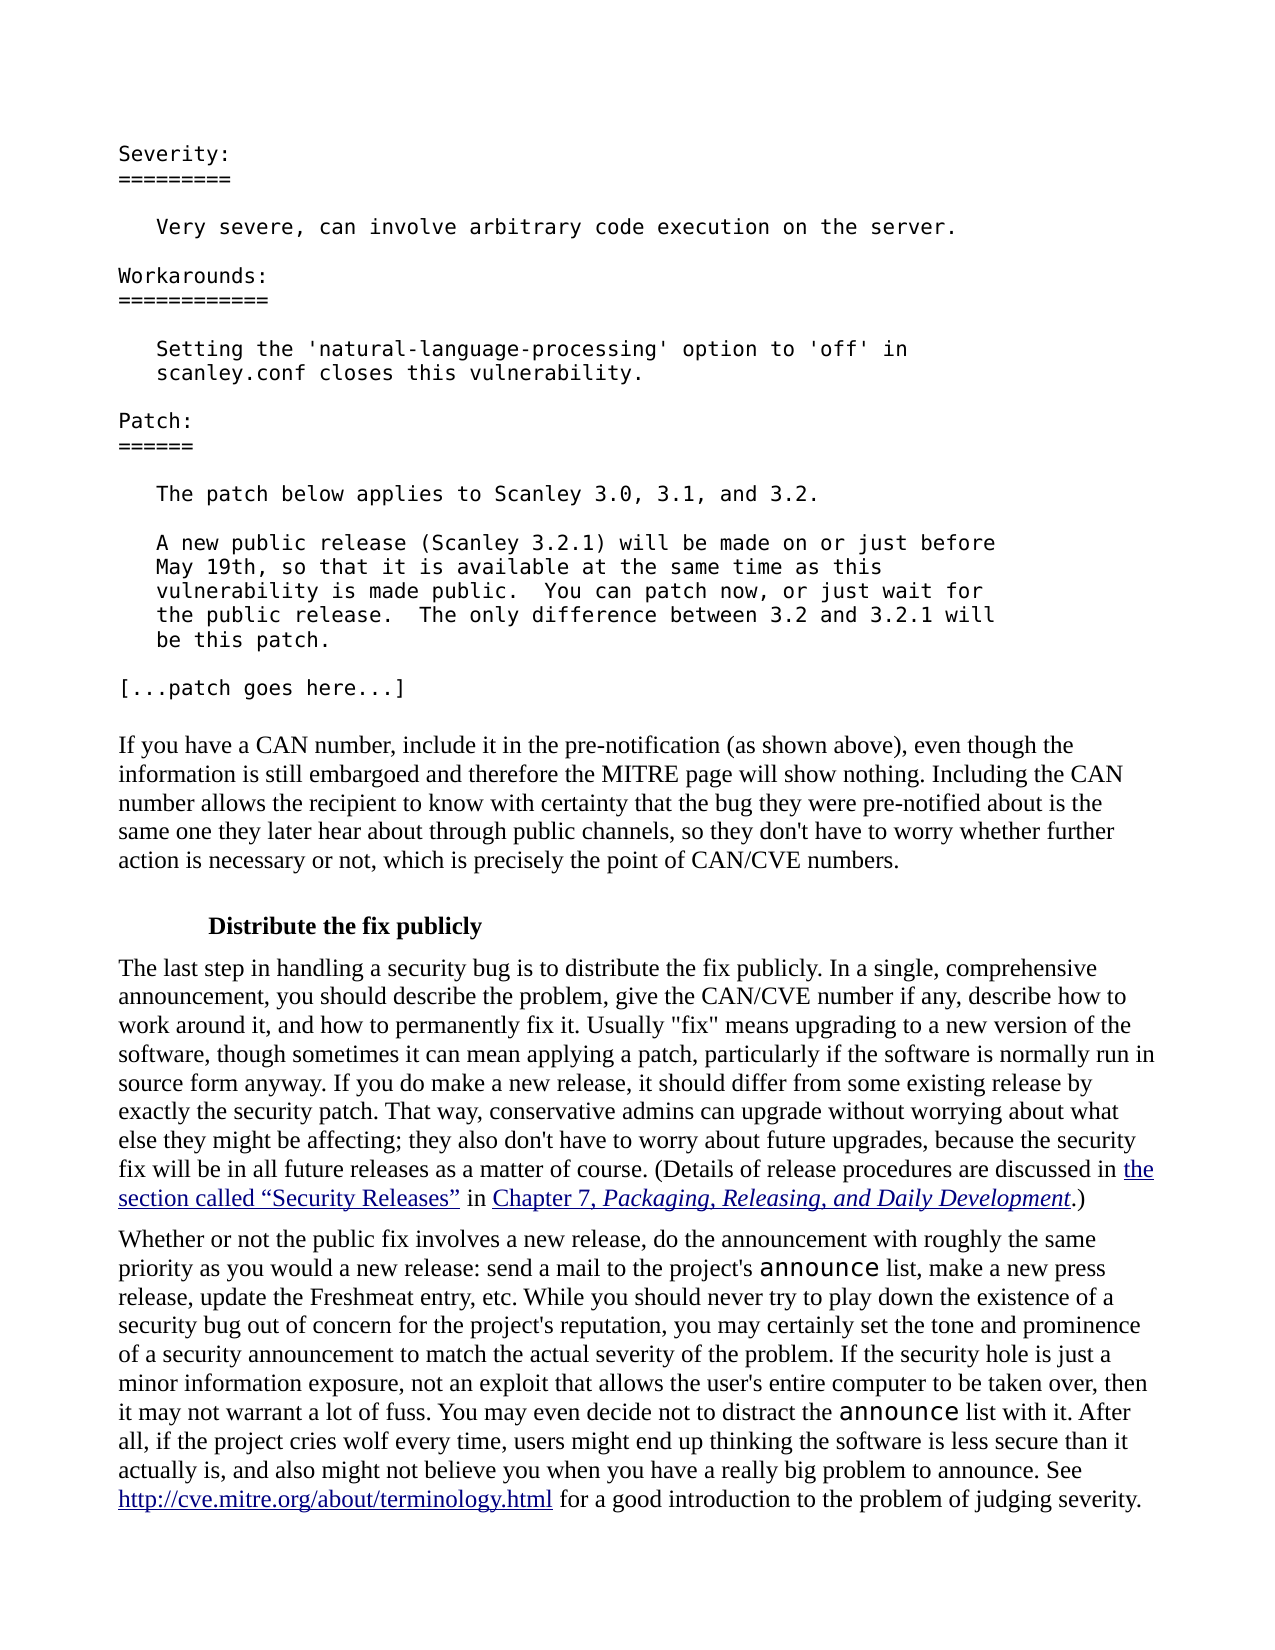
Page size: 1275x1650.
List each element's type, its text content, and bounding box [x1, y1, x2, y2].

text be this patch. [118, 628, 1157, 652]
text A new public release (Scanley 3.2.1) will be made on or just before [118, 531, 1157, 555]
text scanley.conf closes this vulnerability. [118, 361, 1157, 385]
text the public release. The only difference between 3.2 and 3.2.1 will [118, 603, 1157, 628]
text If you have a CAN number, include it in the pre-notification (as shown above), even though the information is still embargoed and therefore the MITRE page will show nothing. Including the CAN number allows the recipient to know with certainty that the bug they were pre-notified about is the same one they later hear about through public channels, so they don't have to worry whether further action is necessary or not, which is precisely the point of CAN/CVE numbers. [118, 730, 1157, 874]
text ============ [118, 288, 1157, 312]
text Patch: [118, 409, 1157, 434]
text Workarounds: [118, 264, 1157, 288]
text ========= [118, 167, 1157, 191]
text ====== [118, 434, 1157, 458]
text Setting the 'natural-language-processing' option to 'off' in [118, 337, 1157, 361]
text [...patch goes here...] [118, 676, 1157, 701]
text May 19th, so that it is available at the same time as this [118, 555, 1157, 579]
text Whether or not the public fix involves a new release, do the announcement with roughly the same priority as you would a new release: send a mail to the project's announce list, make a new press release, update the Freshmeat entry, etc. While you should never try to play down the existence of a security bug out of concern for the project's reputation, you may certainly set the tone and prominence of a security announcement to match the actual severity of the problem. If the security hole is just a minor information exposure, not an exploit that allows the user's entire computer to be taken over, then it may not warrant a lot of fuss. You may even decide not to distract the announce list with it. After all, if the project cries wolf every time, users might end up thinking the software is less secure than it actually is, and also might not believe you when you have a really big problem to announce. See http://cve.mitre.org/about/terminology.html for a good introduction to the problem of judging severity. [118, 1224, 1157, 1512]
text Very severe, can involve arbitrary code execution on the server. [118, 215, 1157, 239]
text The patch below applies to Scanley 3.0, 3.1, and 3.2. [118, 482, 1157, 506]
text Severity: [118, 142, 1157, 167]
subtitle Distribute the fix publicly [118, 911, 1157, 940]
text The last step in handling a security bug is to distribute the fix publicly. In a single, comprehensive announcement, you should describe the problem, give the CAN/CVE number if any, describe how to work around it, and how to permanently fix it. Usually "fix" means upgrading to a new version of the software, though sometimes it can mean applying a patch, particularly if the software is normally run in source form anyway. If you do make a new release, it should differ from some existing release by exactly the security patch. That way, conservative admins can upgrade without worrying about what else they might be affecting; they also don't have to worry about future upgrades, because the security fix will be in all future releases as a matter of course. (Details of release procedures are discussed in the section called “Security Releases” in Chapter 7, Packaging, Releasing, and Daily Development.) [118, 953, 1157, 1211]
text vulnerability is made public. You can patch now, or just wait for [118, 579, 1157, 603]
